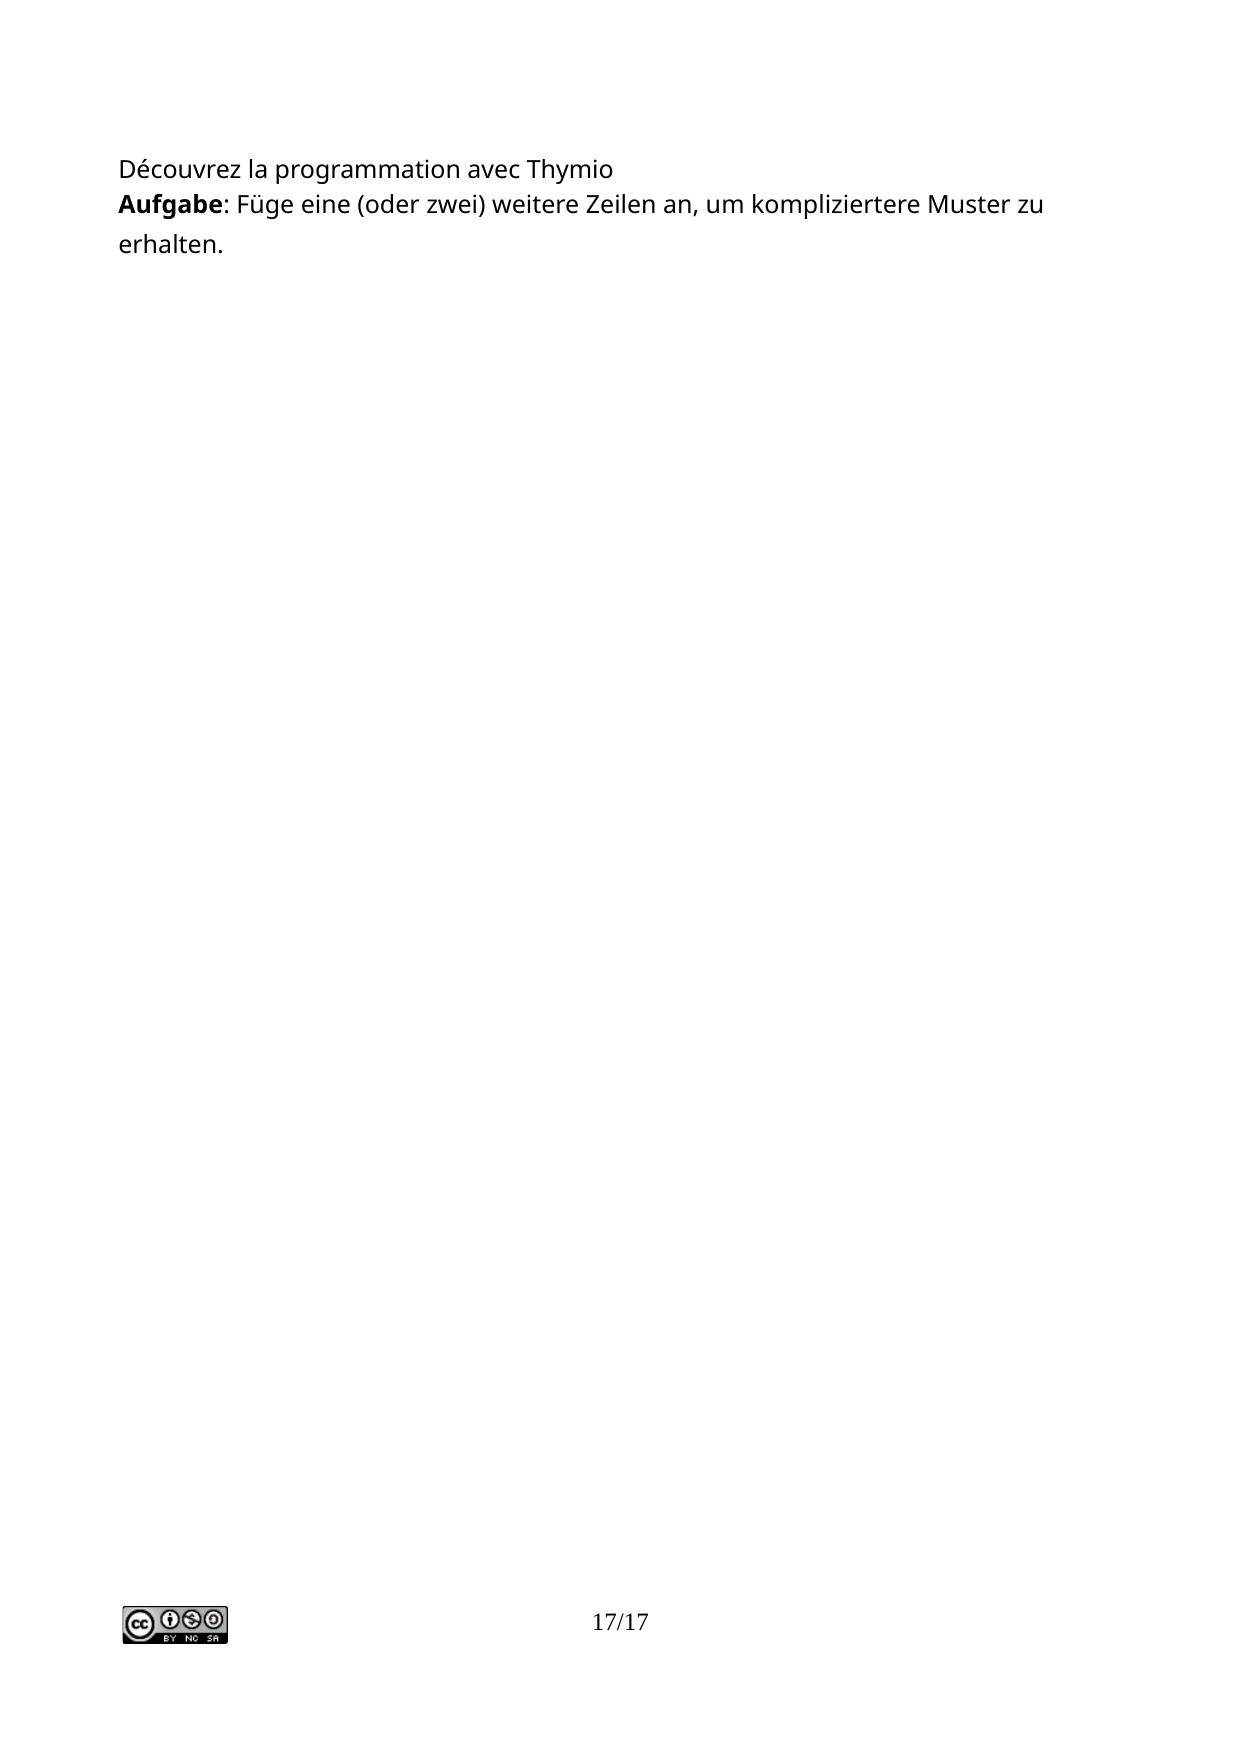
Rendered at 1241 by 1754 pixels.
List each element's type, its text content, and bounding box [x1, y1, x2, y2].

picture [999, 91, 1136, 177]
picture [112, 1596, 249, 1682]
subtitle Aufgabe: Füge eine (oder zwei) weitere Zeilen an, um kompliziertere Muster zu erhalten. [118, 186, 1122, 261]
